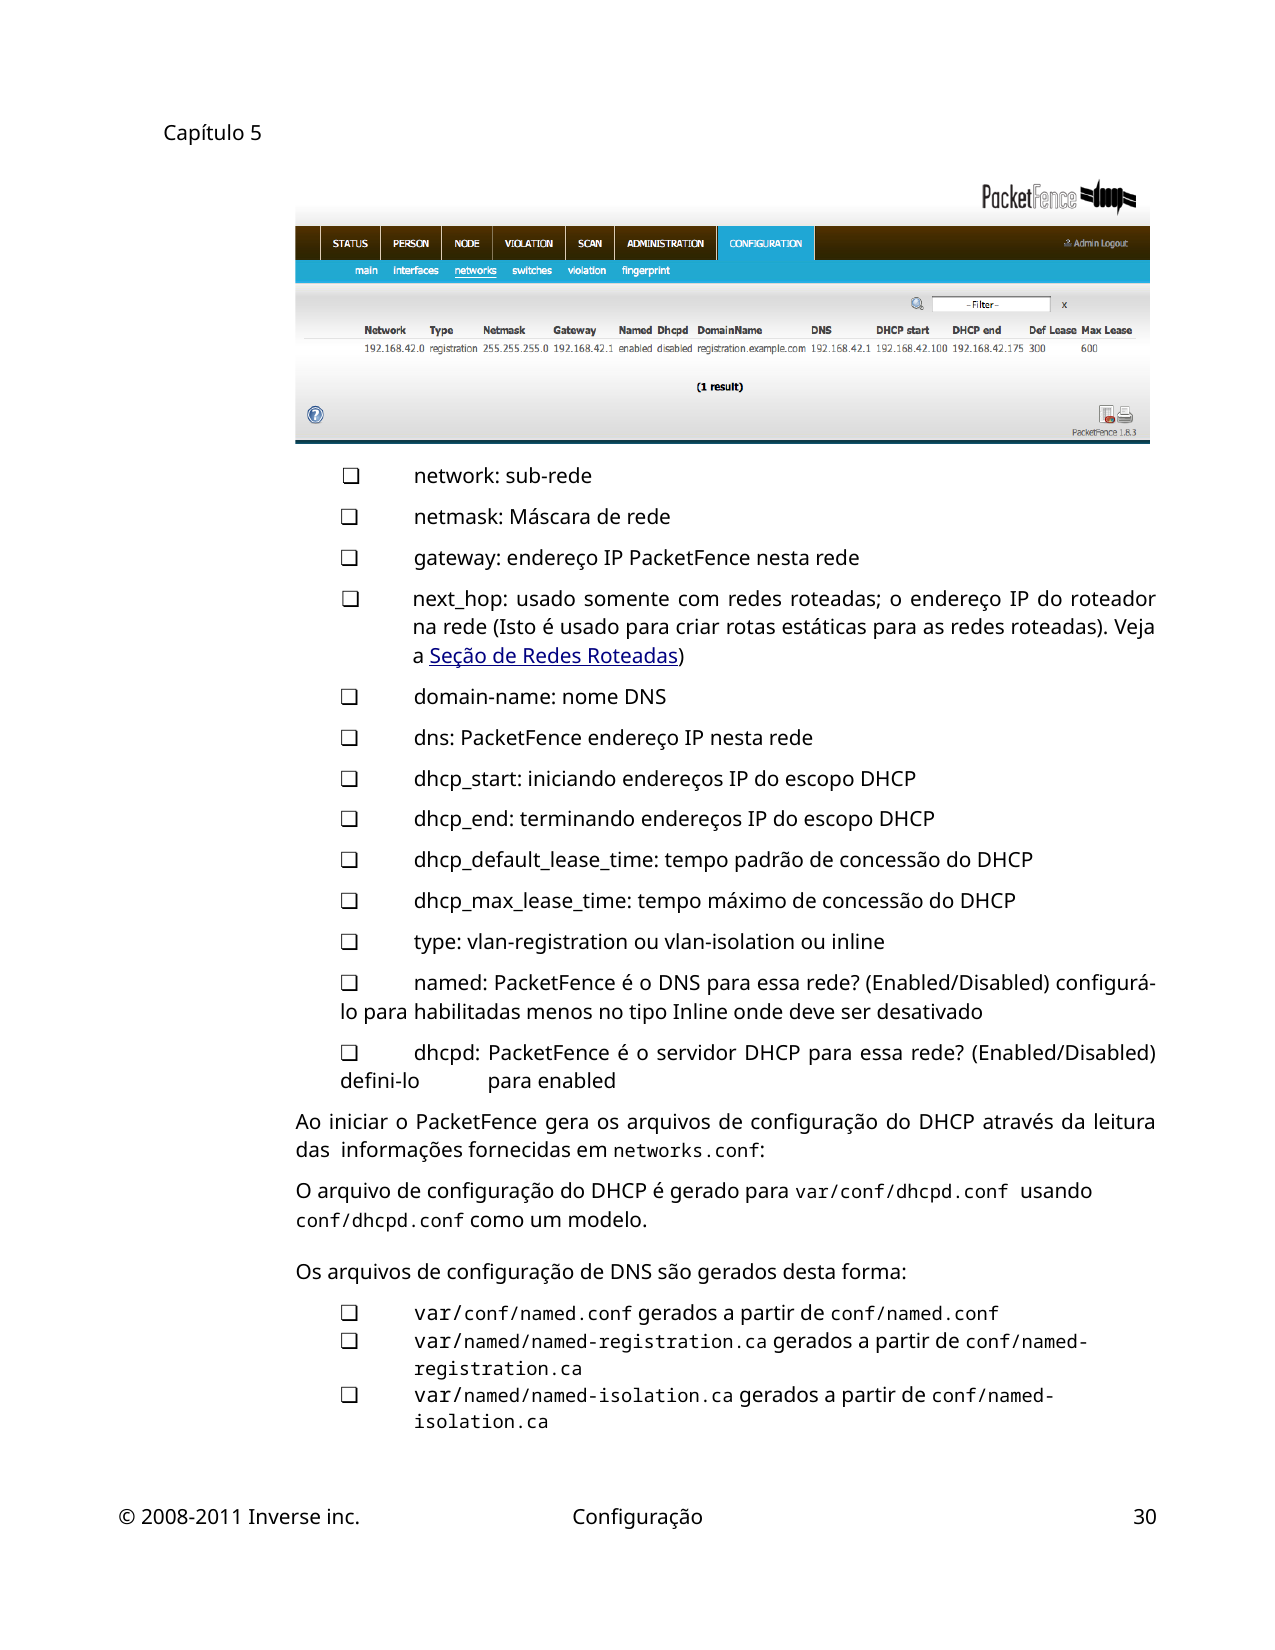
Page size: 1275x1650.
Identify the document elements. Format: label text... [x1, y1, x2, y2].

text Os arquivos de configuração de DNS são gerados desta forma: [295, 1257, 1157, 1285]
text ❏ dhcp_end: terminando endereços IP do escopo DHCP [340, 804, 1157, 833]
text Ao iniciar o PacketFence gera os arquivos de configuração do DHCP através da leitura das informações fornecidas em networks.conf: [295, 1107, 1157, 1164]
text ❏ next_hop: usado somente com redes roteadas; o endereço IP do roteador na rede (Isto é usado para criar rotas estáticas para as redes roteadas). Veja a Seção de Redes Roteadas) [341, 584, 1157, 669]
picture [295, 176, 1150, 449]
text ❏ dhcp_default_lease_time: tempo padrão de concessão do DHCP [340, 846, 1157, 874]
text ❏ dhcp_max_lease_time: tempo máximo de concessão do DHCP [340, 886, 1157, 915]
list ❏ named: PacketFence é o DNS para essa rede? (Enabled/Disabled) configurá-lo para habilitadas menos no tipo Inline onde deve ser desativado [338, 968, 1157, 1025]
text ❏ type: vlan-registration ou vlan-isolation ou inline [340, 927, 1157, 956]
text O arquivo de configuração do DHCP é gerado para var/conf/dhcpd.conf usando conf/dhcpd.conf como um modelo. [295, 1176, 1157, 1233]
text ❏ dhcp_start: iniciando endereços IP do escopo DHCP [340, 764, 1157, 792]
text ❏ gateway: endereço IP PacketFence nesta rede [340, 543, 1157, 571]
text ❏ network: sub-rede [340, 461, 1157, 489]
text ❏ netmask: Máscara de rede [340, 502, 1157, 531]
text ❏ dns: PacketFence endereço IP nesta rede [340, 723, 1157, 751]
text ❏ var/conf/named.conf gerados a partir de conf/named.conf ❏ var/named/named-registration.ca gerados a partir de conf/named- registration.ca ❏ var/named/named-isolation.ca gerados a partir de conf/named- isolation.ca [340, 1298, 1157, 1434]
text ❏ domain-name: nome DNS [340, 682, 1157, 710]
list ❏ dhcpd: PacketFence é o servidor DHCP para essa rede? (Enabled/Disabled) defini-lo para enabled [338, 1038, 1157, 1094]
